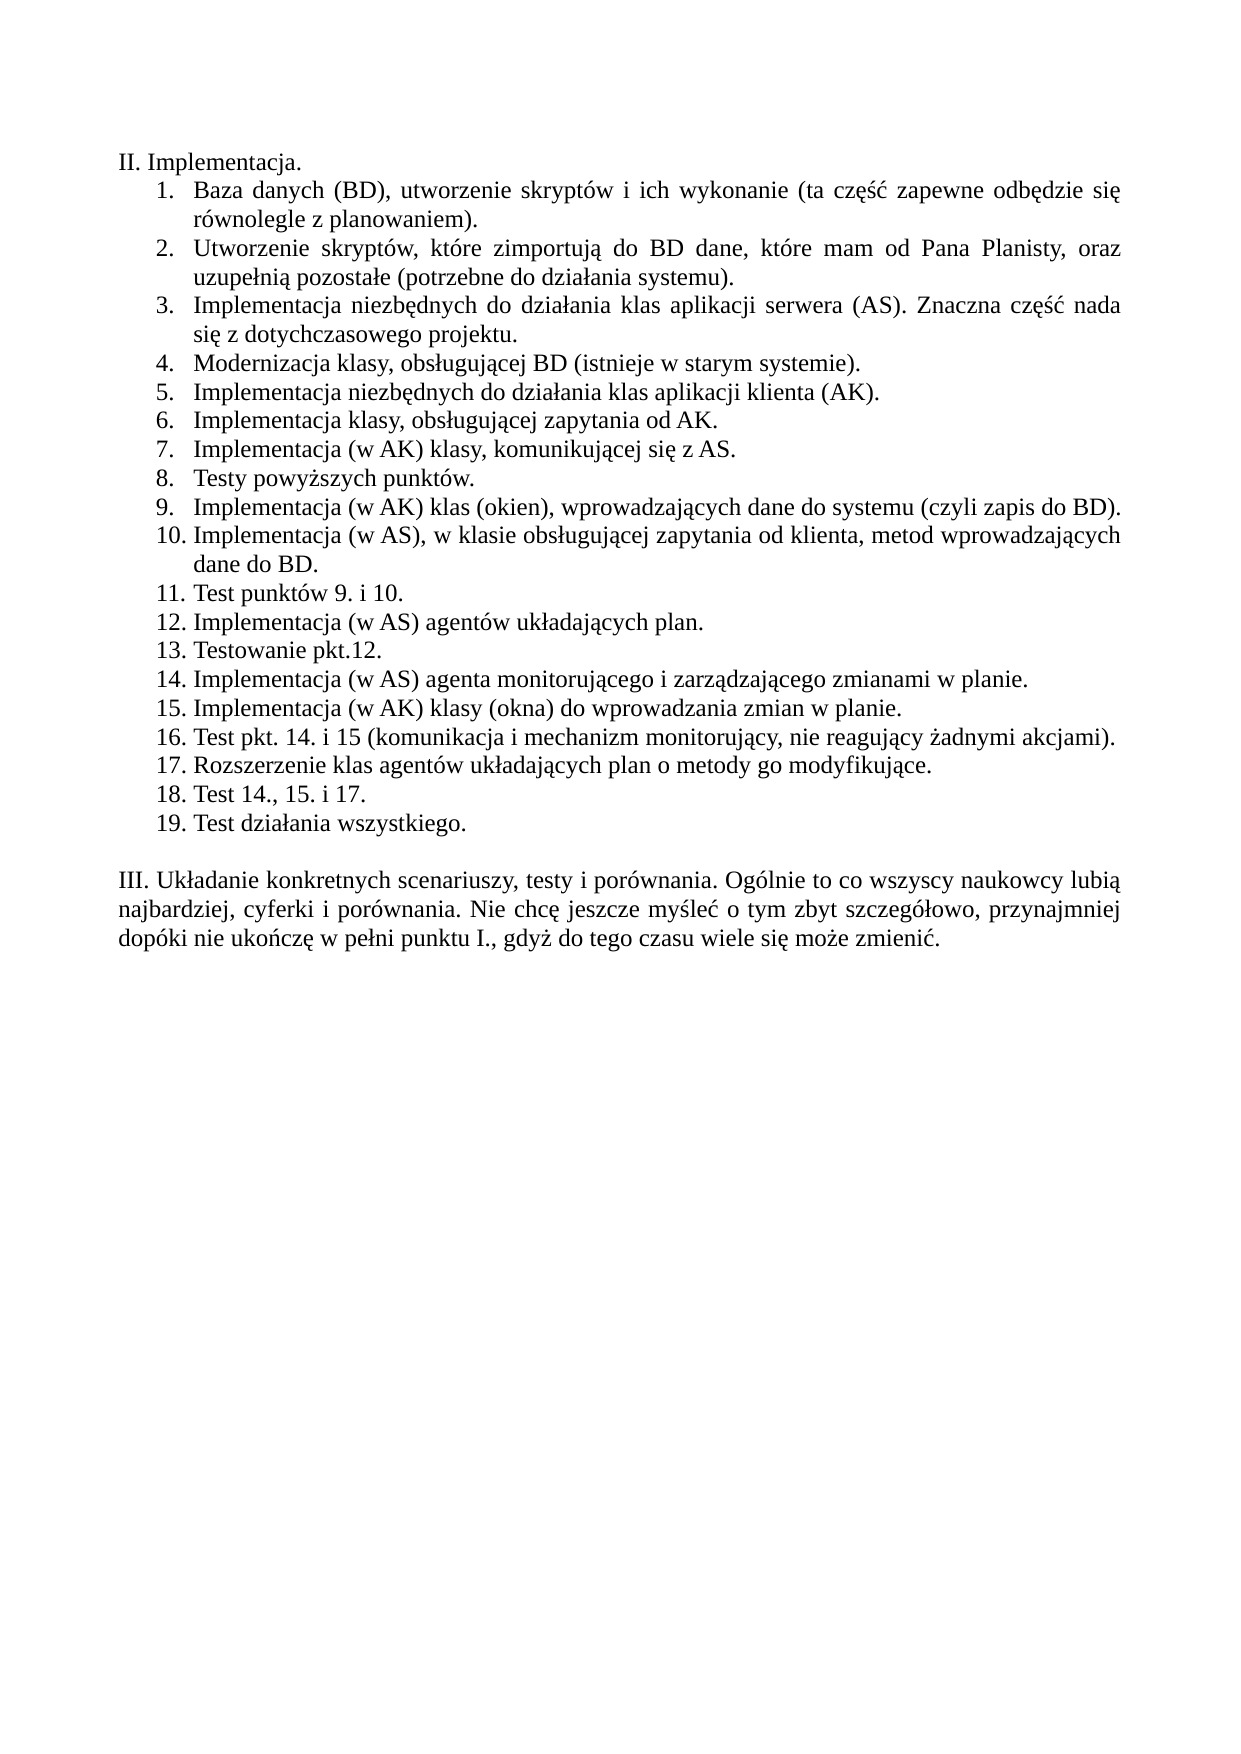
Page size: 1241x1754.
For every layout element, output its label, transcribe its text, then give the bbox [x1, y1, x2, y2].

list Implementacja (w AS), w klasie obsługującej zapytania od klienta, metod wprowadzających dane do BD. [156, 521, 1122, 578]
list Baza danych (BD), utworzenie skryptów i ich wykonanie (ta część zapewne odbędzie się równolegle z planowaniem). [156, 176, 1122, 233]
list Implementacja (w AK) klas (okien), wprowadzających dane do systemu (czyli zapis do BD). [156, 492, 1122, 521]
list Test działania wszystkiego. [156, 808, 1122, 837]
list Utworzenie skryptów, które zimportują do BD dane, które mam od Pana Planisty, oraz uzupełnią pozostałe (potrzebne do działania systemu). [156, 233, 1122, 291]
list Implementacja niezbędnych do działania klas aplikacji klienta (AK). [156, 377, 1122, 406]
list Implementacja niezbędnych do działania klas aplikacji serwera (AS). Znaczna część nada się z dotychczasowego projektu. [156, 291, 1122, 348]
text II. Implementacja. [118, 147, 1122, 176]
list Implementacja (w AK) klasy, komunikującej się z AS. [156, 434, 1122, 463]
list Rozszerzenie klas agentów układających plan o metody go modyfikujące. [156, 751, 1122, 779]
list Testy powyższych punktów. [156, 463, 1122, 492]
list Testowanie pkt.12. [156, 636, 1122, 664]
list Test pkt. 14. i 15 (komunikacja i mechanizm monitorujący, nie reagujący żadnymi akcjami). [156, 722, 1122, 751]
list Implementacja (w AS) agenta monitorującego i zarządzającego zmianami w planie. [156, 664, 1122, 693]
list Test punktów 9. i 10. [156, 578, 1122, 607]
list Modernizacja klasy, obsługującej BD (istnieje w starym systemie). [156, 348, 1122, 377]
list Implementacja (w AS) agentów układających plan. [156, 607, 1122, 636]
list Implementacja klasy, obsługującej zapytania od AK. [156, 406, 1122, 434]
list Test 14., 15. i 17. [156, 779, 1122, 808]
list Implementacja (w AK) klasy (okna) do wprowadzania zmian w planie. [156, 693, 1122, 722]
text III. Układanie konkretnych scenariuszy, testy i porównania. Ogólnie to co wszyscy naukowcy lubią najbardziej, cyferki i porównania. Nie chcę jeszcze myśleć o tym zbyt szczegółowo, przynajmniej dopóki nie ukończę w pełni punktu I., gdyż do tego czasu wiele się może zmienić. [118, 866, 1122, 952]
